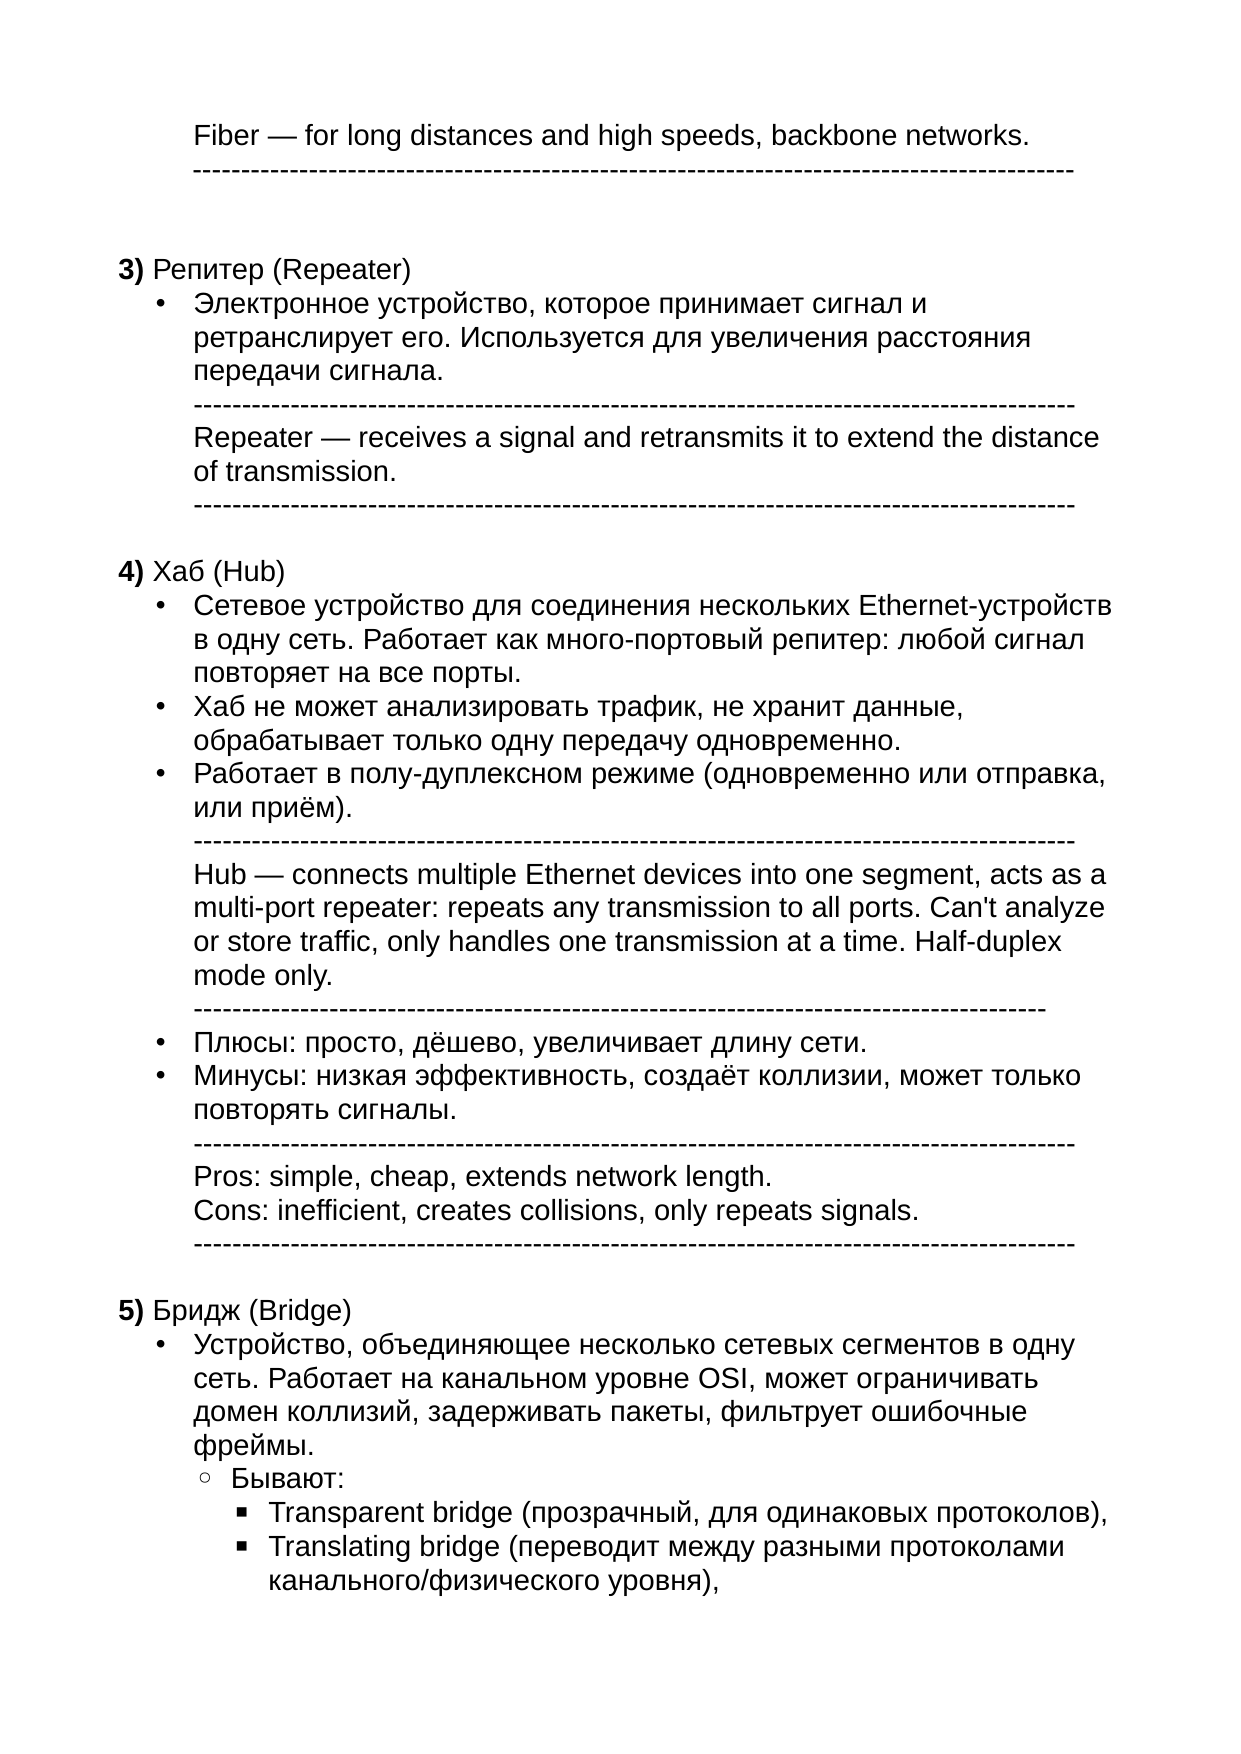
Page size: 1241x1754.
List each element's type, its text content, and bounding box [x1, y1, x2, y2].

list Устройство, объединяющее несколько сетевых сегментов в одну сеть. Работает на канальном уровне OSI, может ограничивать домен коллизий, задерживать пакеты, фильтрует ошибочные фреймы. [156, 1327, 1122, 1461]
list Cons: inefficient, creates collisions, only repeats signals. [156, 1193, 1122, 1226]
list ------------------------------------------------------------------------------------------- [156, 487, 1122, 521]
list Сетевое устройство для соединения нескольких Ethernet-устройств в одну сеть. Работает как много-портовый репитер: любой сигнал повторяет на все порты. [156, 588, 1122, 689]
text 4) Хаб (Hub) [118, 554, 1122, 588]
list Бывают: [193, 1461, 1122, 1495]
list -------------------------------------------------------------------------------------------Hub — connects multiple Ethernet devices into one segment, acts as a multi-port repeater: repeats any transmission to all ports. Can't analyze or store traffic, only handles one transmission at a time. Half-duplex mode only. [156, 823, 1122, 991]
list Хаб не может анализировать трафик, не хранит данные, обрабатывает только одну передачу одновременно. [156, 689, 1122, 756]
list Transparent bridge (прозрачный, для одинаковых протоколов), [231, 1495, 1122, 1529]
list ---------------------------------------------------------------------------------------- [156, 991, 1122, 1024]
list Fiber — for long distances and high speeds, backbone networks. [156, 118, 1122, 152]
text ------------------------------------------------------------------------------------------- [118, 152, 1122, 185]
list Электронное устройство, которое принимает сигнал и ретранслирует его. Используется для увеличения расстояния передачи сигнала. [156, 286, 1122, 387]
list -------------------------------------------------------------------------------------------Pros: simple, cheap, extends network length. [156, 1126, 1122, 1193]
list Работает в полу-дуплексном режиме (одновременно или отправка, или приём). [156, 756, 1122, 823]
list ------------------------------------------------------------------------------------------- [156, 1226, 1122, 1260]
list Translating bridge (переводит между разными протоколами канального/физического уровня), [231, 1529, 1122, 1596]
list -------------------------------------------------------------------------------------------Repeater — receives a signal and retransmits it to extend the distance of transmission. [156, 387, 1122, 487]
list Плюсы: просто, дёшево, увеличивает длину сети. [156, 1024, 1122, 1058]
list Минусы: низкая эффективность, создаёт коллизии, может только повторять сигналы. [156, 1058, 1122, 1126]
text 3) Репитер (Repeater) [118, 252, 1122, 286]
text 5) Бридж (Bridge) [118, 1293, 1122, 1327]
